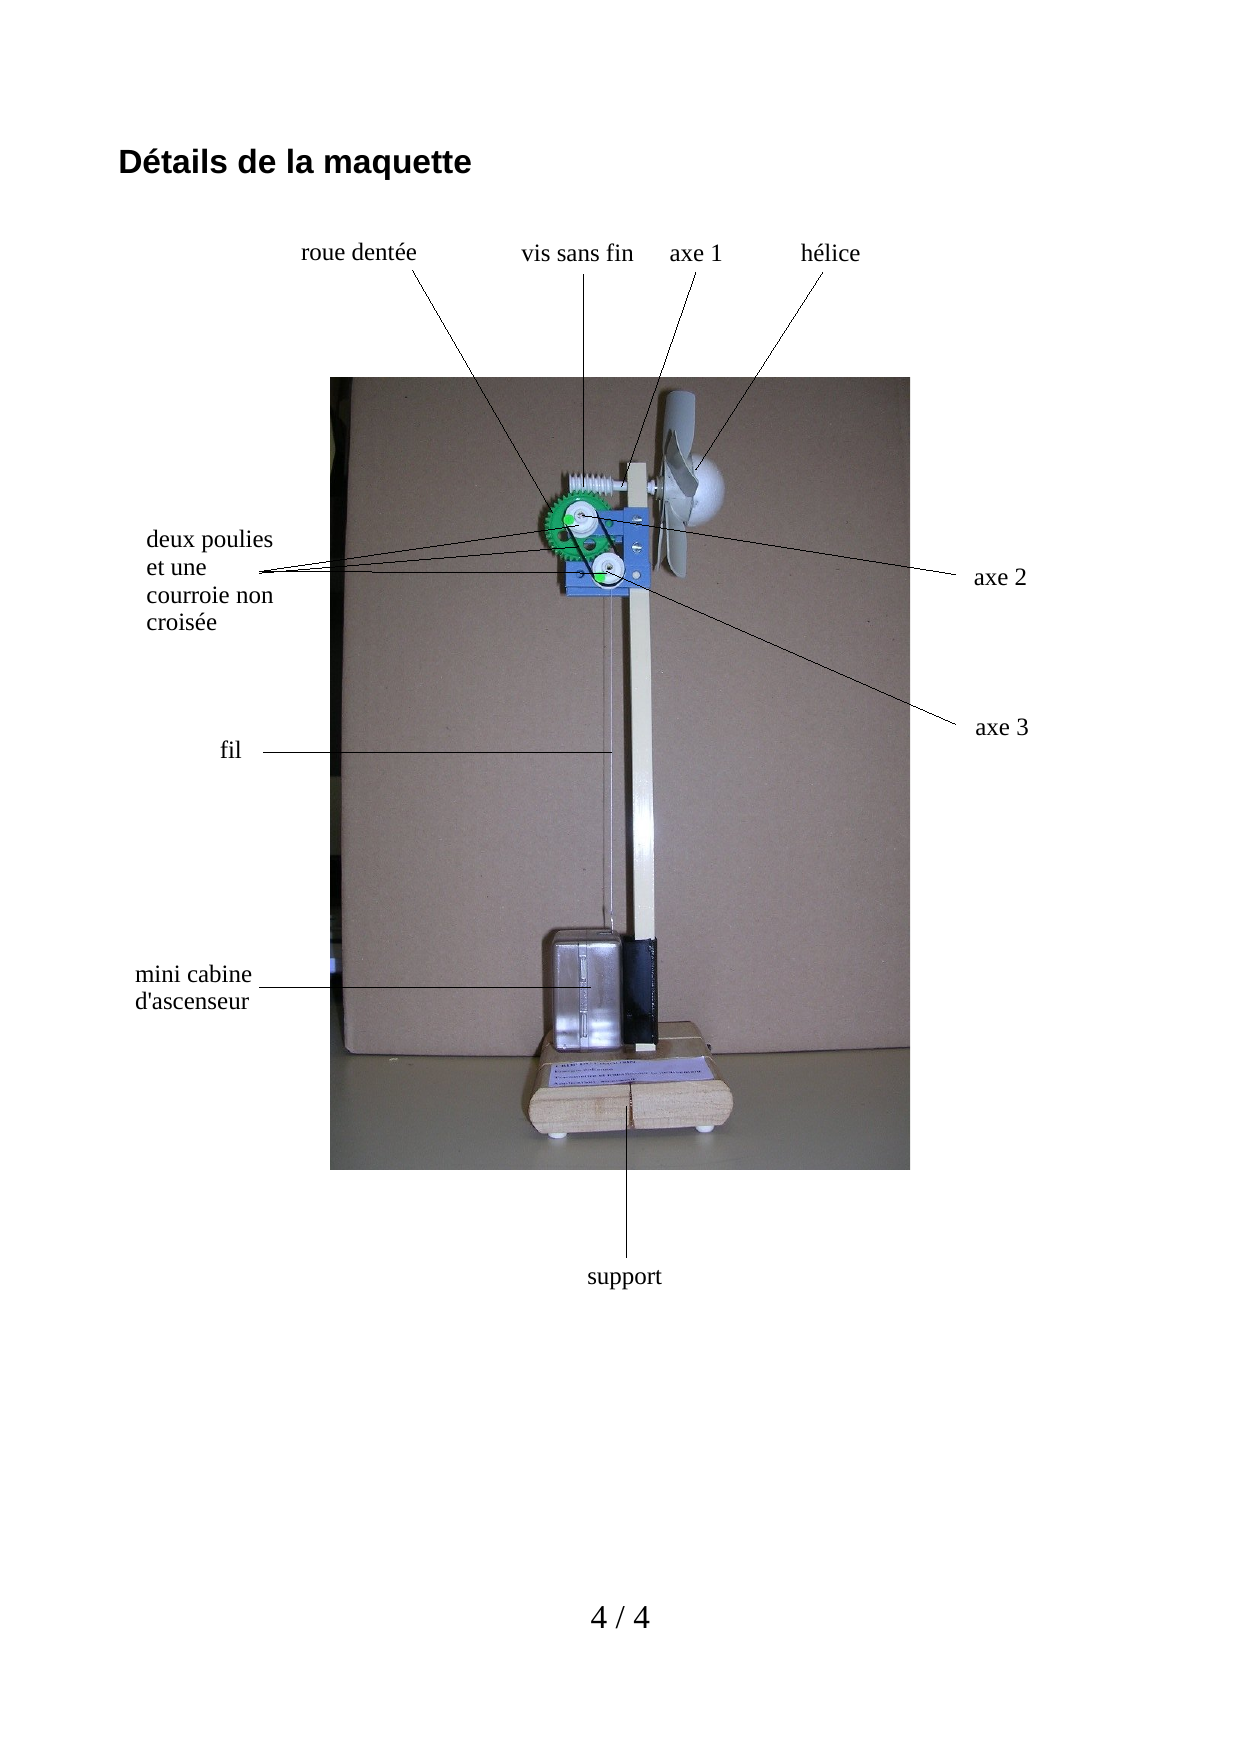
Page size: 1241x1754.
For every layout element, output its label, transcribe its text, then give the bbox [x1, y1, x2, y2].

subtitle Détails de la maquette [118, 143, 1122, 181]
picture [330, 377, 911, 1170]
